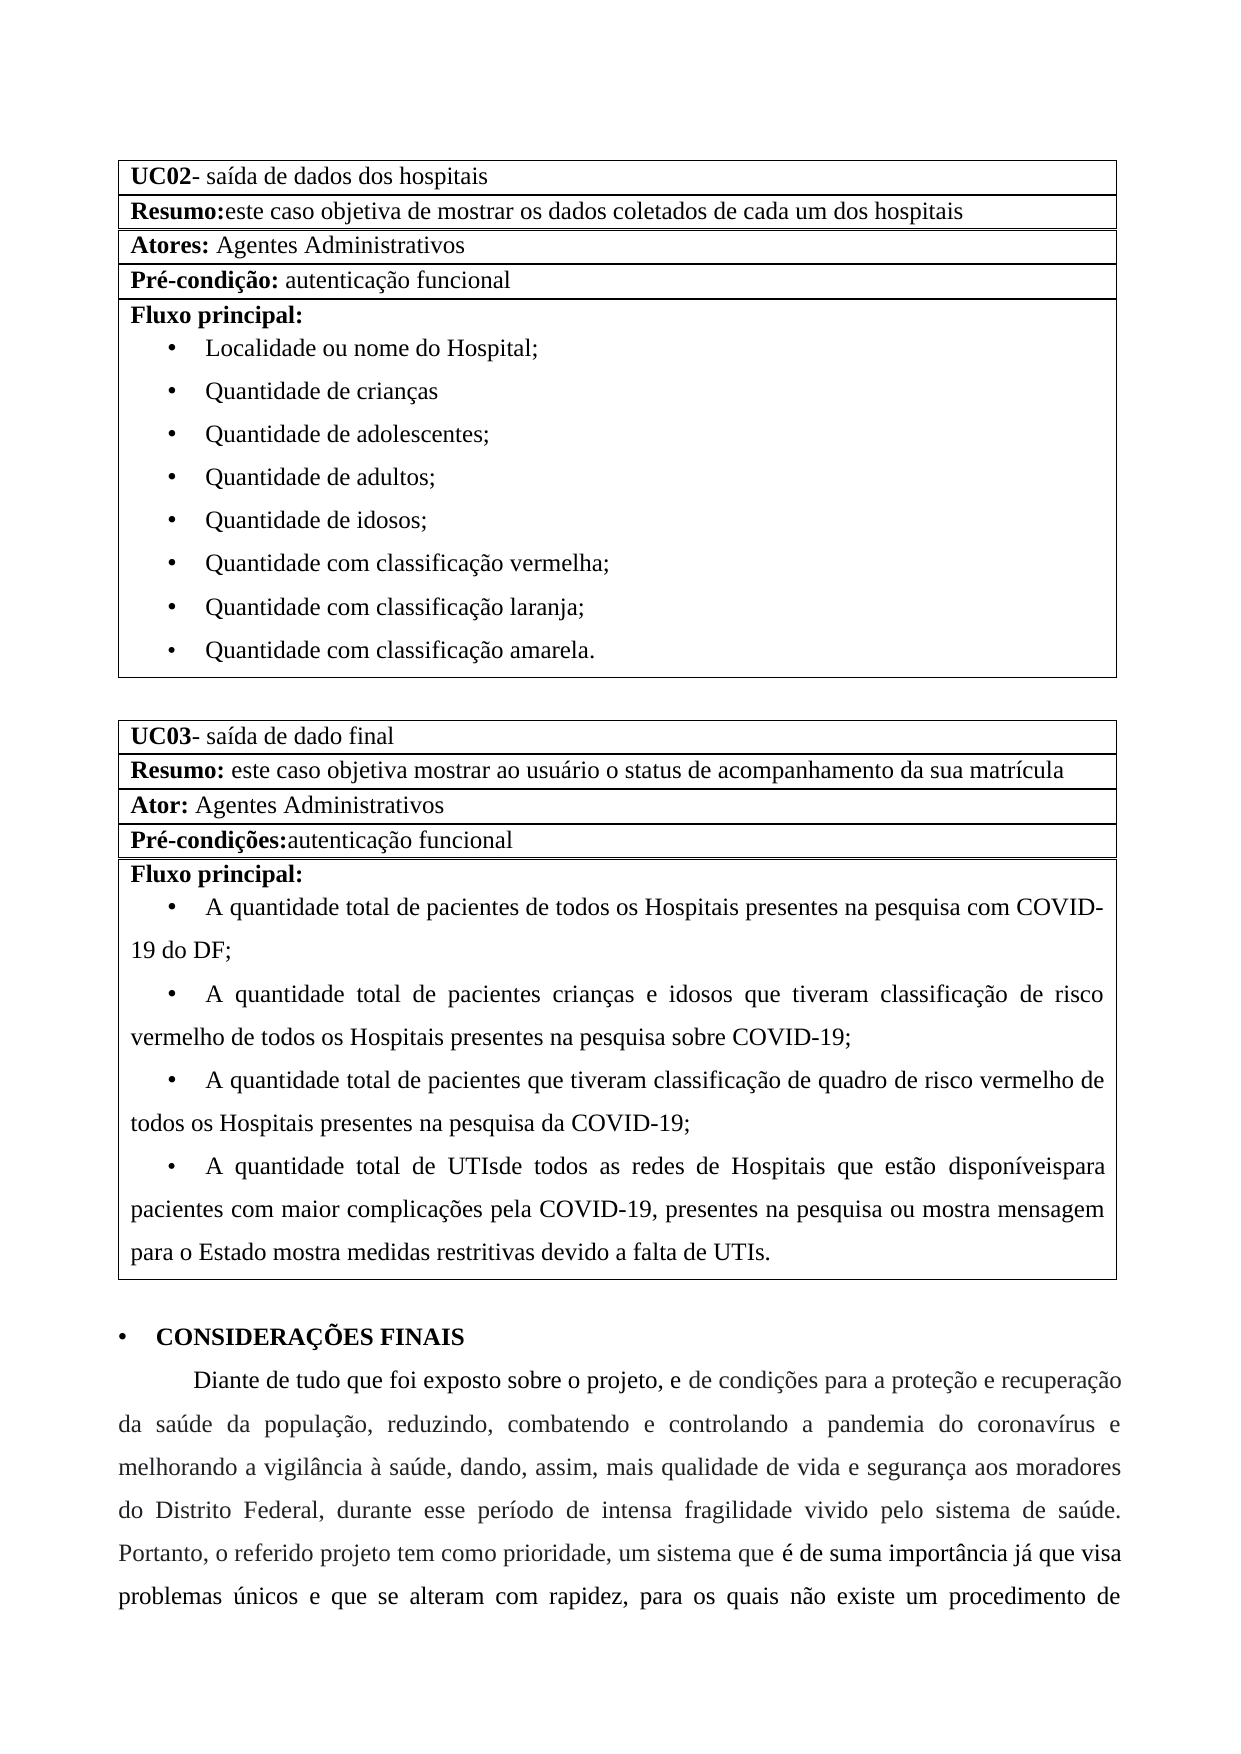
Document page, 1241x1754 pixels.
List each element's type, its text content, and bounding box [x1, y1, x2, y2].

table_cell Resumo:este caso objetiva de mostrar os dados coletados de cada um dos hospitais [119, 196, 1116, 228]
table_cell Fluxo principal: A quantidade total de pacientes de todos os Hospitais presentes na pesquisa com COVID-19 do DF; A quantidade total de pacientes crianças e idosos que tiveram classificação de risco vermelho de todos os Hospitais presentes na pesquisa sobre COVID-19; A quantidade total de pacientes que tiveram classificação de quadro de risco vermelho de todos os Hospitais presentes na pesquisa da COVID-19; A quantidade total de UTIsde todos as redes de Hospitais que estão disponíveispara pacientes com maior complicações pela COVID-19, presentes na pesquisa ou mostra mensagem para o Estado mostra medidas restritivas devido a falta de UTIs. [119, 860, 1116, 1279]
table_header UC02- saída de dados dos hospitais [119, 161, 1116, 194]
text Diante de tudo que foi exposto sobre o projeto, e de condições para a proteção e recuperação da saúde da população, reduzindo, combatendo e controlando a pandemia do coronavírus e melhorando a vigilância à saúde, dando, assim, mais qualidade de vida e segurança aos moradores do Distrito Federal, durante esse período de intensa fragilidade vivido pelo sistema de saúde. Portanto, o referido projeto tem como prioridade, um sistema que é de suma importância já que visa problemas únicos e que se alteram com rapidez, para os quais não existe um procedimento de [118, 1366, 1122, 1610]
table_cell Pré-condições:autenticação funcional [119, 825, 1116, 857]
table_cell Pré-condição: autenticação funcional [119, 265, 1116, 298]
table_cell Ator: Agentes Administrativos [119, 790, 1116, 823]
table_cell Atores: Agentes Administrativos [119, 231, 1116, 263]
table_cell Resumo: este caso objetiva mostrar ao usuário o status de acompanhamento da sua matrícula [119, 755, 1116, 788]
table_cell Fluxo principal: Localidade ou nome do Hospital; Quantidade de crianças Quantidade de adolescentes; Quantidade de adultos; Quantidade de idosos; Quantidade com classificação vermelha; Quantidade com classificação laranja; Quantidade com classificação amarela. [119, 300, 1116, 677]
list CONSIDERAÇÕES FINAIS [118, 1322, 1122, 1351]
table_header UC03- saída de dado final [119, 721, 1116, 753]
